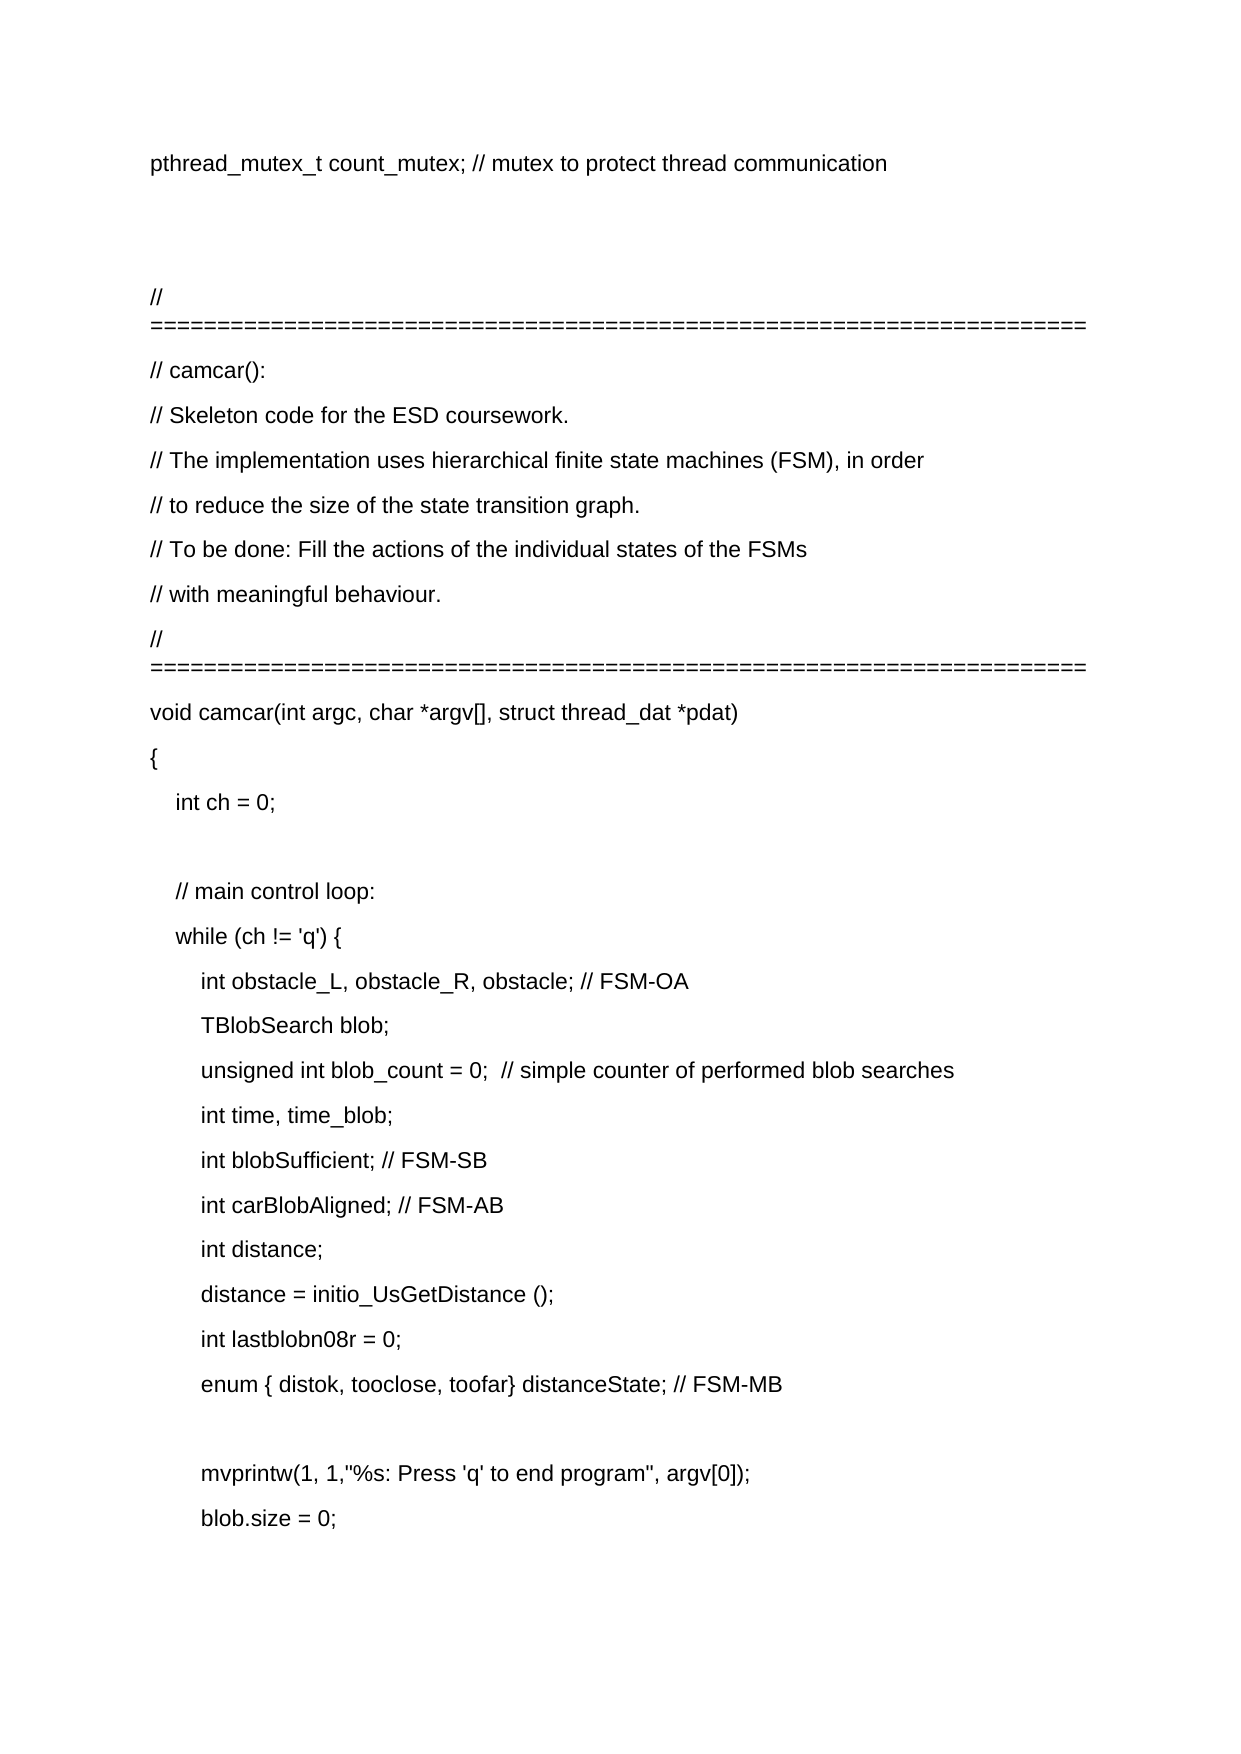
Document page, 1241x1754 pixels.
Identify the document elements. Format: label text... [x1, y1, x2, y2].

text int lastblobn08r = 0; [150, 1326, 1090, 1352]
text int carBlobAligned; // FSM-AB [150, 1192, 1090, 1218]
text // The implementation uses hierarchical finite state machines (FSM), in order [150, 447, 1090, 473]
text distance = initio_UsGetDistance (); [150, 1281, 1090, 1308]
text //====================================================================== [150, 284, 1090, 339]
text // to reduce the size of the state transition graph. [150, 492, 1090, 518]
text // Skeleton code for the ESD coursework. [150, 402, 1090, 428]
text TBlobSearch blob; [150, 1012, 1090, 1039]
text int obstacle_L, obstacle_R, obstacle; // FSM-OA [150, 968, 1090, 994]
text { [150, 744, 1090, 770]
text pthread_mutex_t count_mutex; // mutex to protect thread communication [150, 150, 1090, 176]
text void camcar(int argc, char *argv[], struct thread_dat *pdat) [150, 699, 1090, 725]
text // main control loop: [150, 878, 1090, 904]
text int ch = 0; [150, 788, 1090, 815]
text while (ch != 'q') { [150, 923, 1090, 949]
text //====================================================================== [150, 626, 1090, 681]
text unsigned int blob_count = 0; // simple counter of performed blob searches [150, 1057, 1090, 1084]
text int distance; [150, 1236, 1090, 1263]
text blob.size = 0; [150, 1505, 1090, 1532]
text int blobSufficient; // FSM-SB [150, 1147, 1090, 1173]
text // To be done: Fill the actions of the individual states of the FSMs [150, 536, 1090, 563]
text int time, time_blob; [150, 1102, 1090, 1128]
text mvprintw(1, 1,"%s: Press 'q' to end program", argv[0]); [150, 1460, 1090, 1487]
text // camcar(): [150, 357, 1090, 384]
text // with meaningful behaviour. [150, 581, 1090, 608]
text enum { distok, tooclose, toofar} distanceState; // FSM-MB [150, 1371, 1090, 1397]
